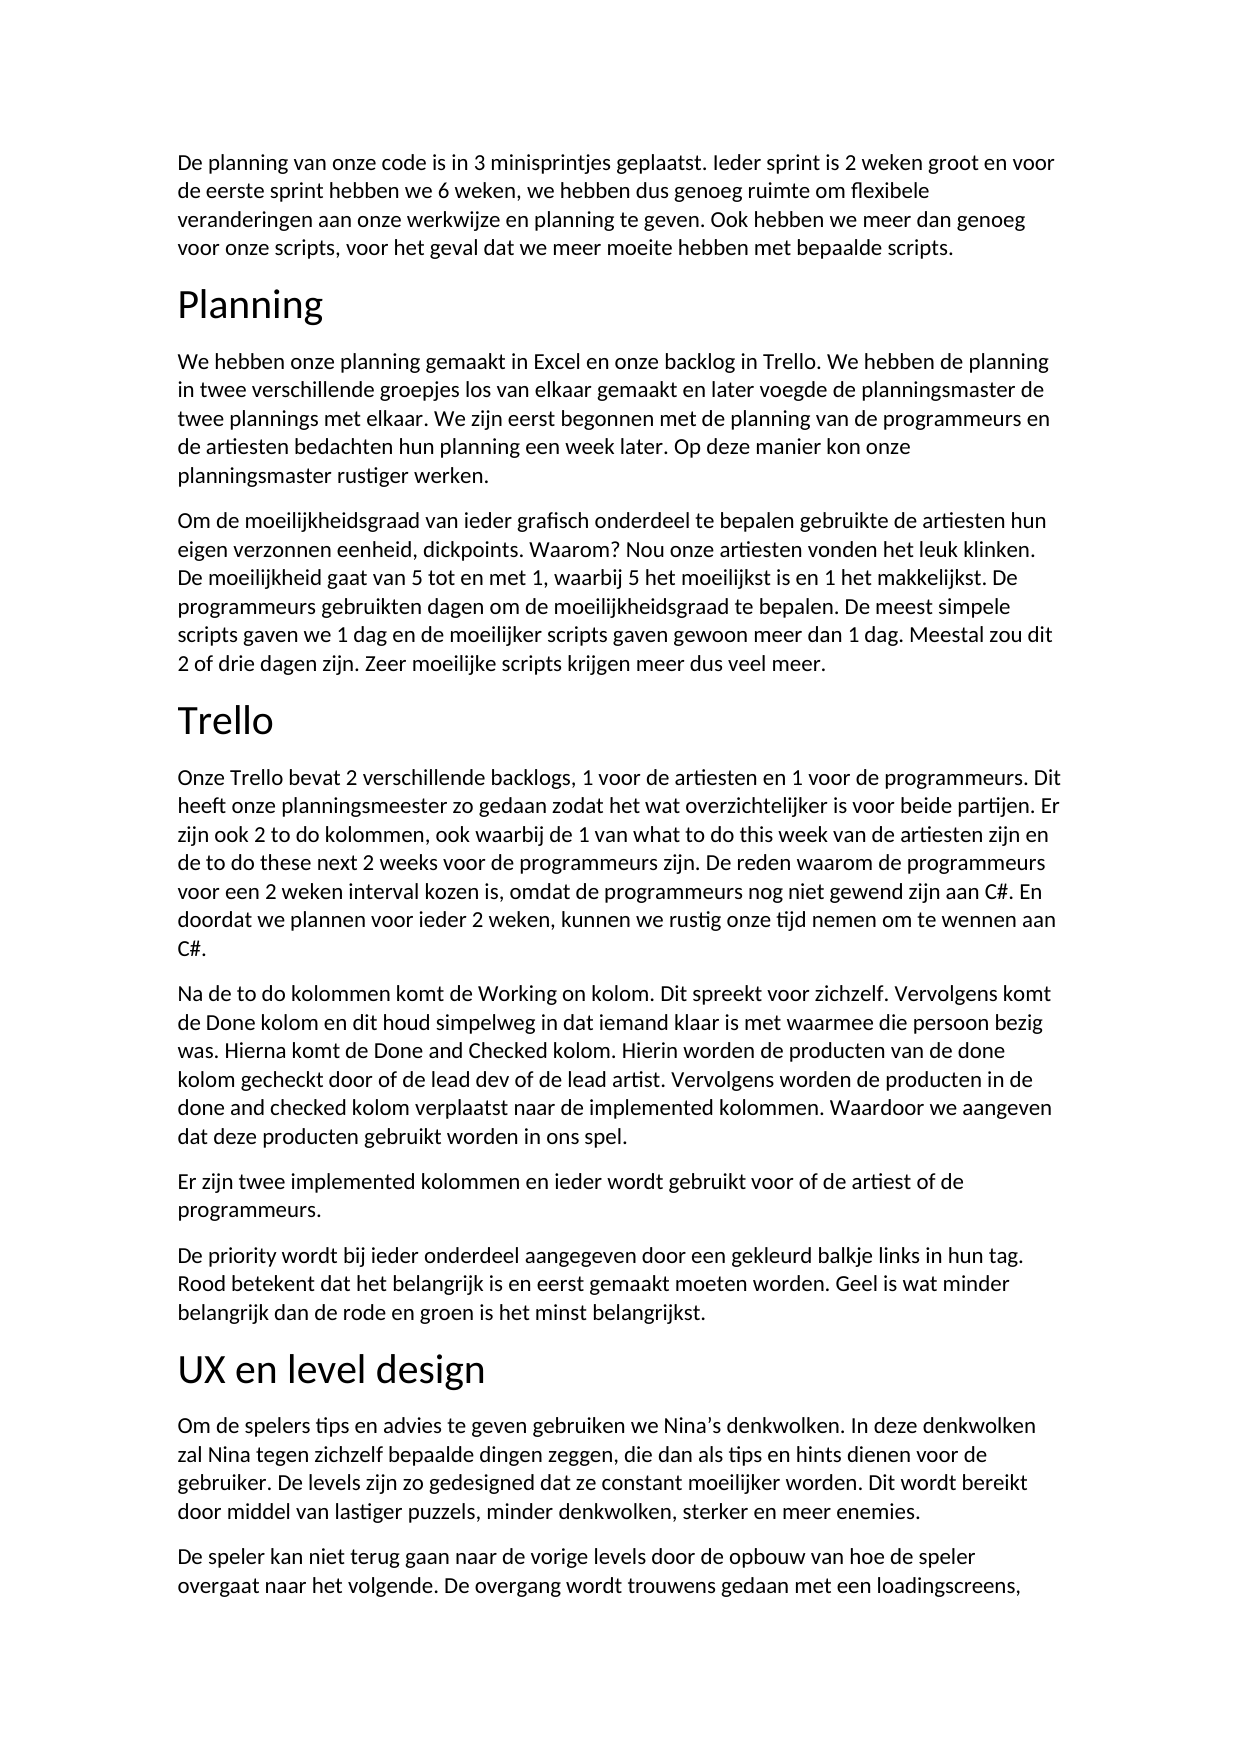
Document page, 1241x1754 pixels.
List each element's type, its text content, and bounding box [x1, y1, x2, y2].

text Om de moeilijkheidsgraad van ieder grafisch onderdeel te bepalen gebruikte de artiesten hun eigen verzonnen eenheid, dickpoints. Waarom? Nou onze artiesten vonden het leuk klinken. De moeilijkheid gaat van 5 tot en met 1, waarbij 5 het moeilijkst is en 1 het makkelijkst. De programmeurs gebruikten dagen om de moeilijkheidsgraad te bepalen. De meest simpele scripts gaven we 1 dag en de moeilijker scripts gaven gewoon meer dan 1 dag. Meestal zou dit 2 of drie dagen zijn. Zeer moeilijke scripts krijgen meer dus veel meer. [177, 506, 1063, 677]
text Er zijn twee implemented kolommen en ieder wordt gebruikt voor of de artiest of de programmeurs. [177, 1167, 1063, 1223]
text Trello [177, 694, 1063, 745]
text UX en level design [177, 1343, 1063, 1394]
text Onze Trello bevat 2 verschillende backlogs, 1 voor de artiesten en 1 voor de programmeurs. Dit heeft onze planningsmeester zo gedaan zodat het wat overzichtelijker is voor beide partijen. Er zijn ook 2 to do kolommen, ook waarbij de 1 van what to do this week van de artiesten zijn en de to do these next 2 weeks voor de programmeurs zijn. De reden waarom de programmeurs voor een 2 weken interval kozen is, omdat de programmeurs nog niet gewend zijn aan C#. En doordat we plannen voor ieder 2 weken, kunnen we rustig onze tijd nemen om te wennen aan C#. [177, 763, 1063, 962]
text De priority wordt bij ieder onderdeel aangegeven door een gekleurd balkje links in hun tag. Rood betekent dat het belangrijk is en eerst gemaakt moeten worden. Geel is wat minder belangrijk dan de rode en groen is het minst belangrijkst. [177, 1241, 1063, 1326]
text We hebben onze planning gemaakt in Excel en onze backlog in Trello. We hebben de planning in twee verschillende groepjes los van elkaar gemaakt en later voegde de planningsmaster de twee plannings met elkaar. We zijn eerst begonnen met de planning van de programmeurs en de artiesten bedachten hun planning een week later. Op deze manier kon onze planningsmaster rustiger werken. [177, 347, 1063, 489]
text De planning van onze code is in 3 minisprintjes geplaatst. Ieder sprint is 2 weken groot en voor de eerste sprint hebben we 6 weken, we hebben dus genoeg ruimte om flexibele veranderingen aan onze werkwijze en planning te geven. Ook hebben we meer dan genoeg voor onze scripts, voor het geval dat we meer moeite hebben met bepaalde scripts. [177, 148, 1063, 261]
text Planning [177, 278, 1063, 329]
text Om de spelers tips en advies te geven gebruiken we Nina’s denkwolken. In deze denkwolken zal Nina tegen zichzelf bepaalde dingen zeggen, die dan als tips en hints dienen voor de gebruiker. De levels zijn zo gedesigned dat ze constant moeilijker worden. Dit wordt bereikt door middel van lastiger puzzels, minder denkwolken, sterker en meer enemies. [177, 1411, 1063, 1525]
text Na de to do kolommen komt de Working on kolom. Dit spreekt voor zichzelf. Vervolgens komt de Done kolom en dit houd simpelweg in dat iemand klaar is met waarmee die persoon bezig was. Hierna komt de Done and Checked kolom. Hierin worden de producten van de done kolom gecheckt door of de lead dev of de lead artist. Vervolgens worden de producten in de done and checked kolom verplaatst naar de implemented kolommen. Waardoor we aangeven dat deze producten gebruikt worden in ons spel. [177, 979, 1063, 1150]
text De speler kan niet terug gaan naar de vorige levels door de opbouw van hoe de speler overgaat naar het volgende. De overgang wordt trouwens gedaan met een loadingscreens, [177, 1542, 1063, 1599]
